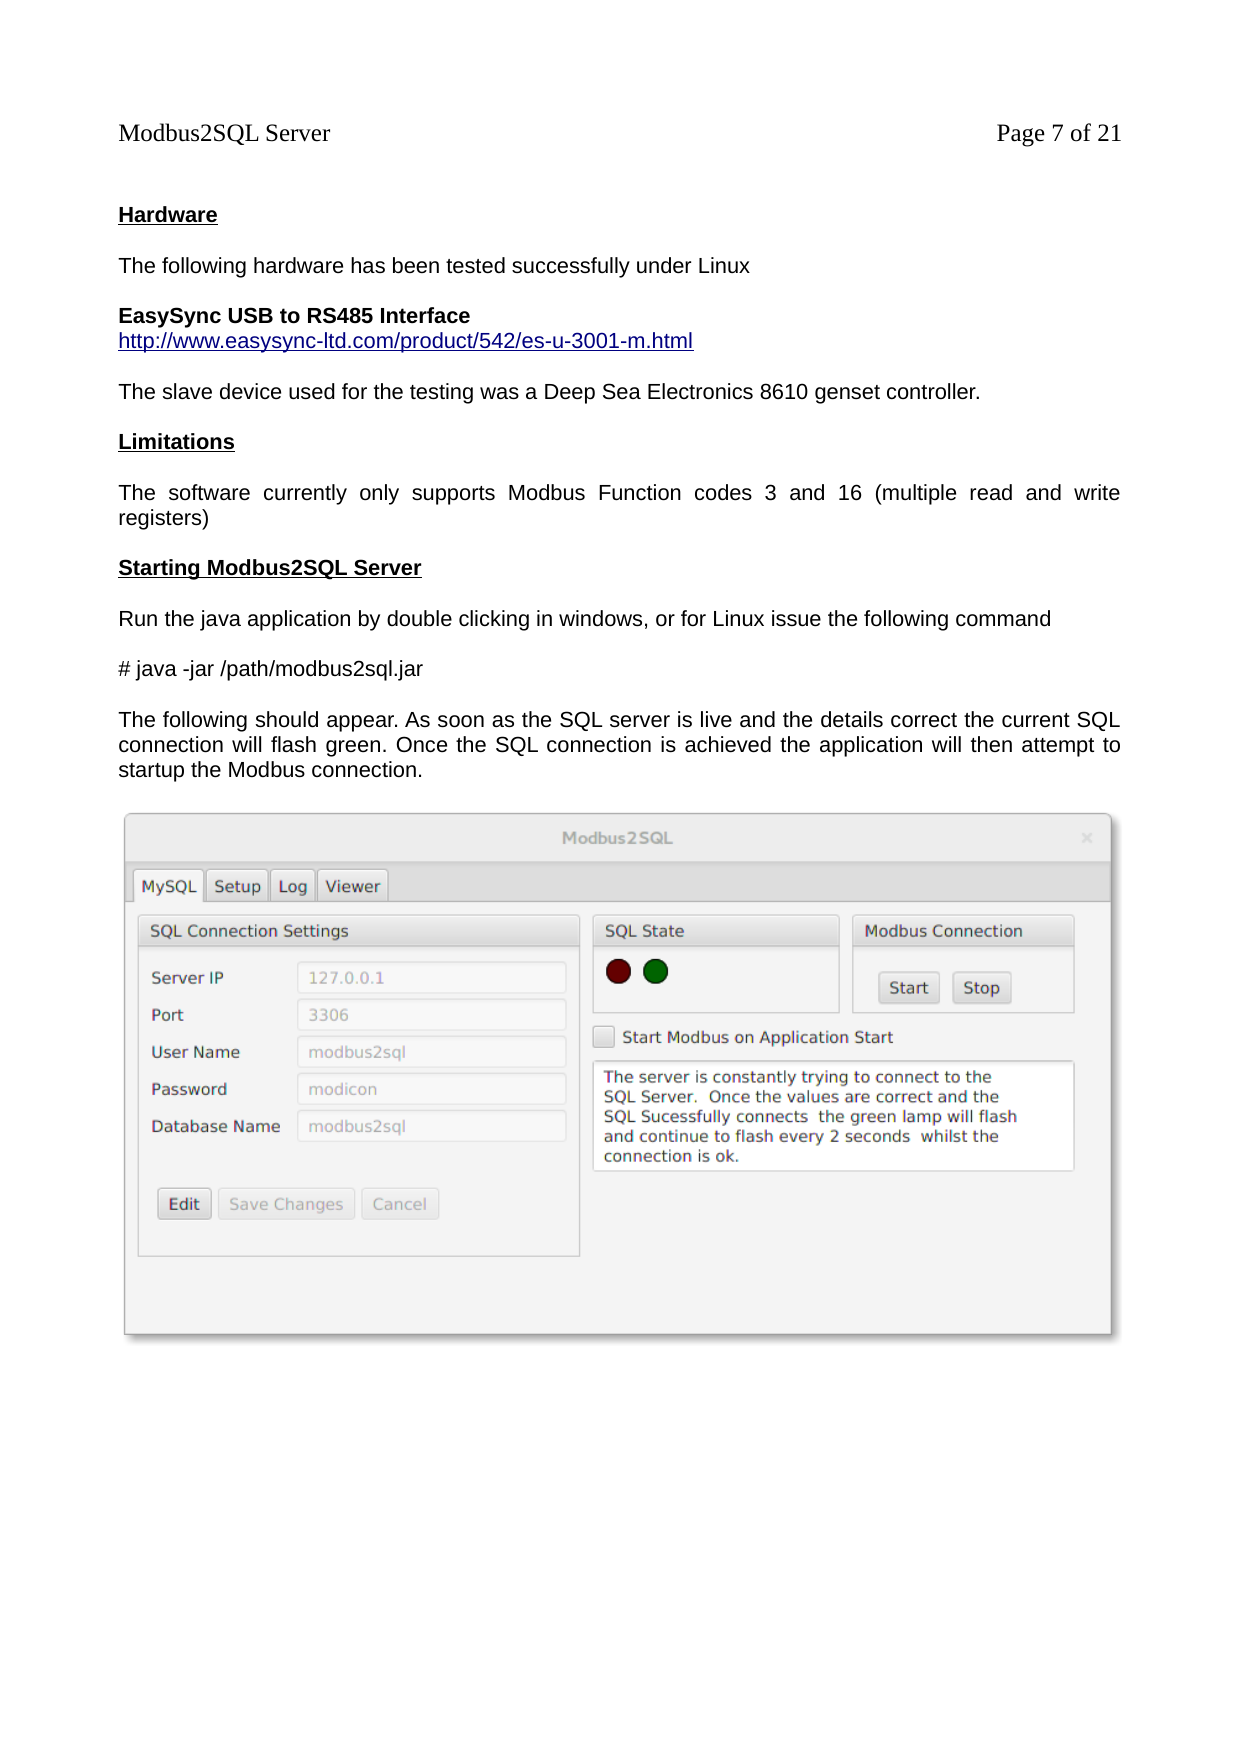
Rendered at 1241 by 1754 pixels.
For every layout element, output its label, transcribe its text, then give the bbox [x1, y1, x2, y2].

picture [118, 807, 1123, 1346]
text The following should appear. As soon as the SQL server is live and the details correct the current SQL connection will flash green. Once the SQL connection is achieved the application will then attempt to startup the Modbus connection. [118, 706, 1122, 782]
text The software currently only supports Modbus Function codes 3 and 16 (multiple read and write registers) [118, 479, 1122, 530]
text Starting Modbus2SQL Server [118, 555, 1122, 580]
text The slave device used for the testing was a Deep Sea Electronics 8610 genset controller. [118, 379, 1122, 404]
text The following hardware has been tested successfully under Linux [118, 253, 1122, 278]
text EasySync USB to RS485 Interface [118, 303, 1122, 328]
text Limitations [118, 429, 1122, 454]
text Hardware [118, 202, 1122, 227]
text # java -jar /path/modbus2sql.jar [118, 656, 1122, 681]
text http://www.easysync-ltd.com/product/542/es-u-3001-m.html [118, 328, 1122, 353]
text Run the java application by double clicking in windows, or for Linux issue the following command [118, 606, 1122, 631]
